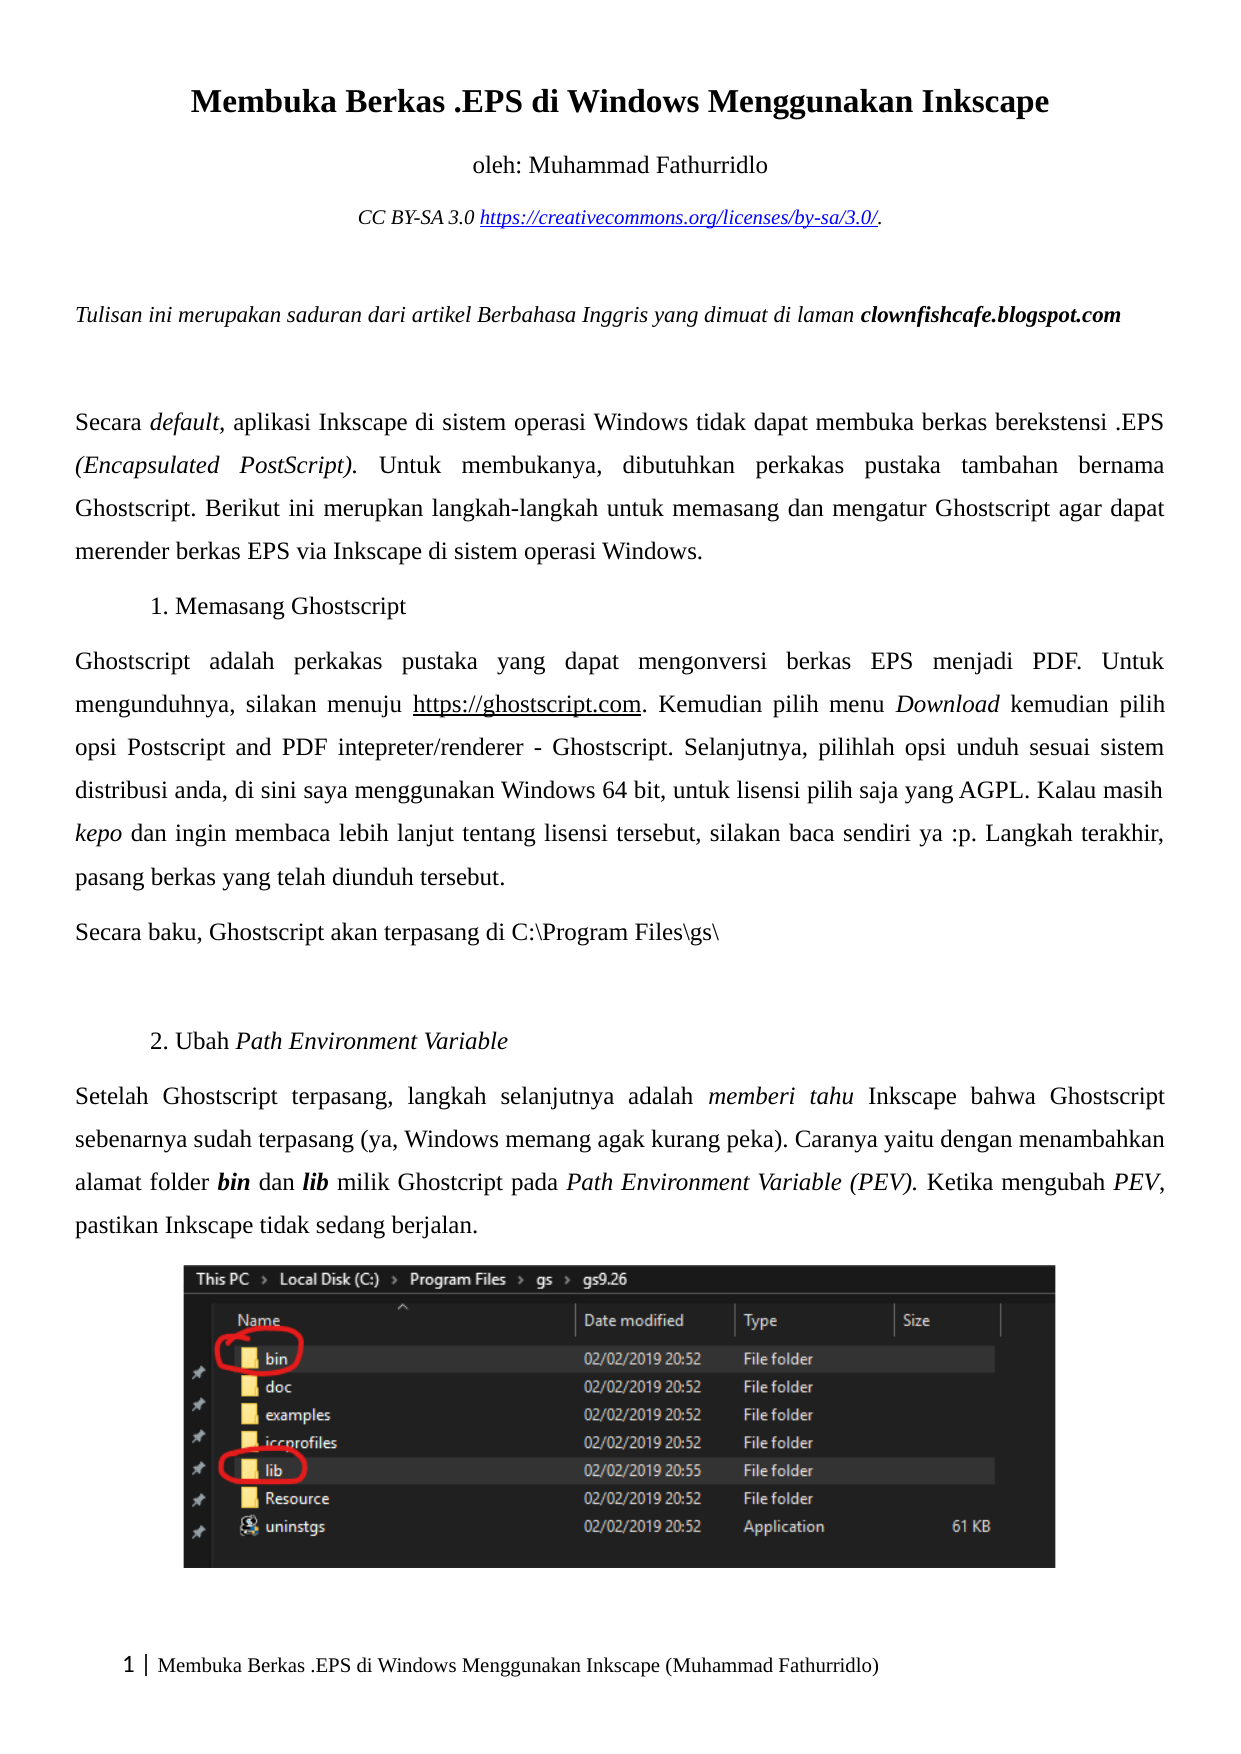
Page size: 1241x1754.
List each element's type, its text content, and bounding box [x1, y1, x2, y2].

text Secara baku, Ghostscript akan terpasang di C:\Program Files\gs\ [75, 917, 1165, 945]
text CC BY-SA 3.0 https://creativecommons.org/licenses/by-sa/3.0/. [75, 205, 1165, 229]
picture [183, 1265, 1056, 1568]
text Setelah Ghostscript terpasang, langkah selanjutnya adalah memberi tahu Inkscape bahwa Ghostscript sebenarnya sudah terpasang (ya, Windows memang agak kurang peka). Caranya yaitu dengan menambahkan alamat folder bin dan lib milik Ghostcript pada Path Environment Variable (PEV). Ketika mengubah PEV, pastikan Inkscape tidak sedang berjalan. [75, 1081, 1165, 1239]
text Secara default, aplikasi Inkscape di sistem operasi Windows tidak dapat membuka berkas berekstensi .EPS (Encapsulated PostScript). Untuk membukanya, dibutuhkan perkakas pustaka tambahan bernama Ghostscript. Berikut ini merupkan langkah-langkah untuk memasang dan mengatur Ghostscript agar dapat merender berkas EPS via Inkscape di sistem operasi Windows. [75, 407, 1165, 565]
text Membuka Berkas .EPS di Windows Menggunakan Inkscape [75, 81, 1165, 119]
text Ghostscript adalah perkakas pustaka yang dapat mengonversi berkas EPS menjadi PDF. Untuk mengunduhnya, silakan menuju https://ghostscript.com. Kemudian pilih menu Download kemudian pilih opsi Postscript and PDF intepreter/renderer - Ghostscript. Selanjutnya, pilihlah opsi unduh sesuai sistem distribusi anda, di sini saya menggunakan Windows 64 bit, untuk lisensi pilih saja yang AGPL. Kalau masih kepo dan ingin membaca lebih lanjut tentang lisensi tersebut, silakan baca sendiri ya :p. Langkah terakhir, pasang berkas yang telah diunduh tersebut. [75, 646, 1165, 890]
list Ubah Path Environment Variable [150, 1026, 1165, 1055]
text Tulisan ini merupakan saduran dari artikel Berbahasa Inggris yang dimuat di laman clownfishcafe.blogspot.com [75, 301, 1165, 327]
text oleh: Muhammad Fathurridlo [75, 150, 1165, 179]
list Memasang Ghostscript [150, 591, 1165, 620]
